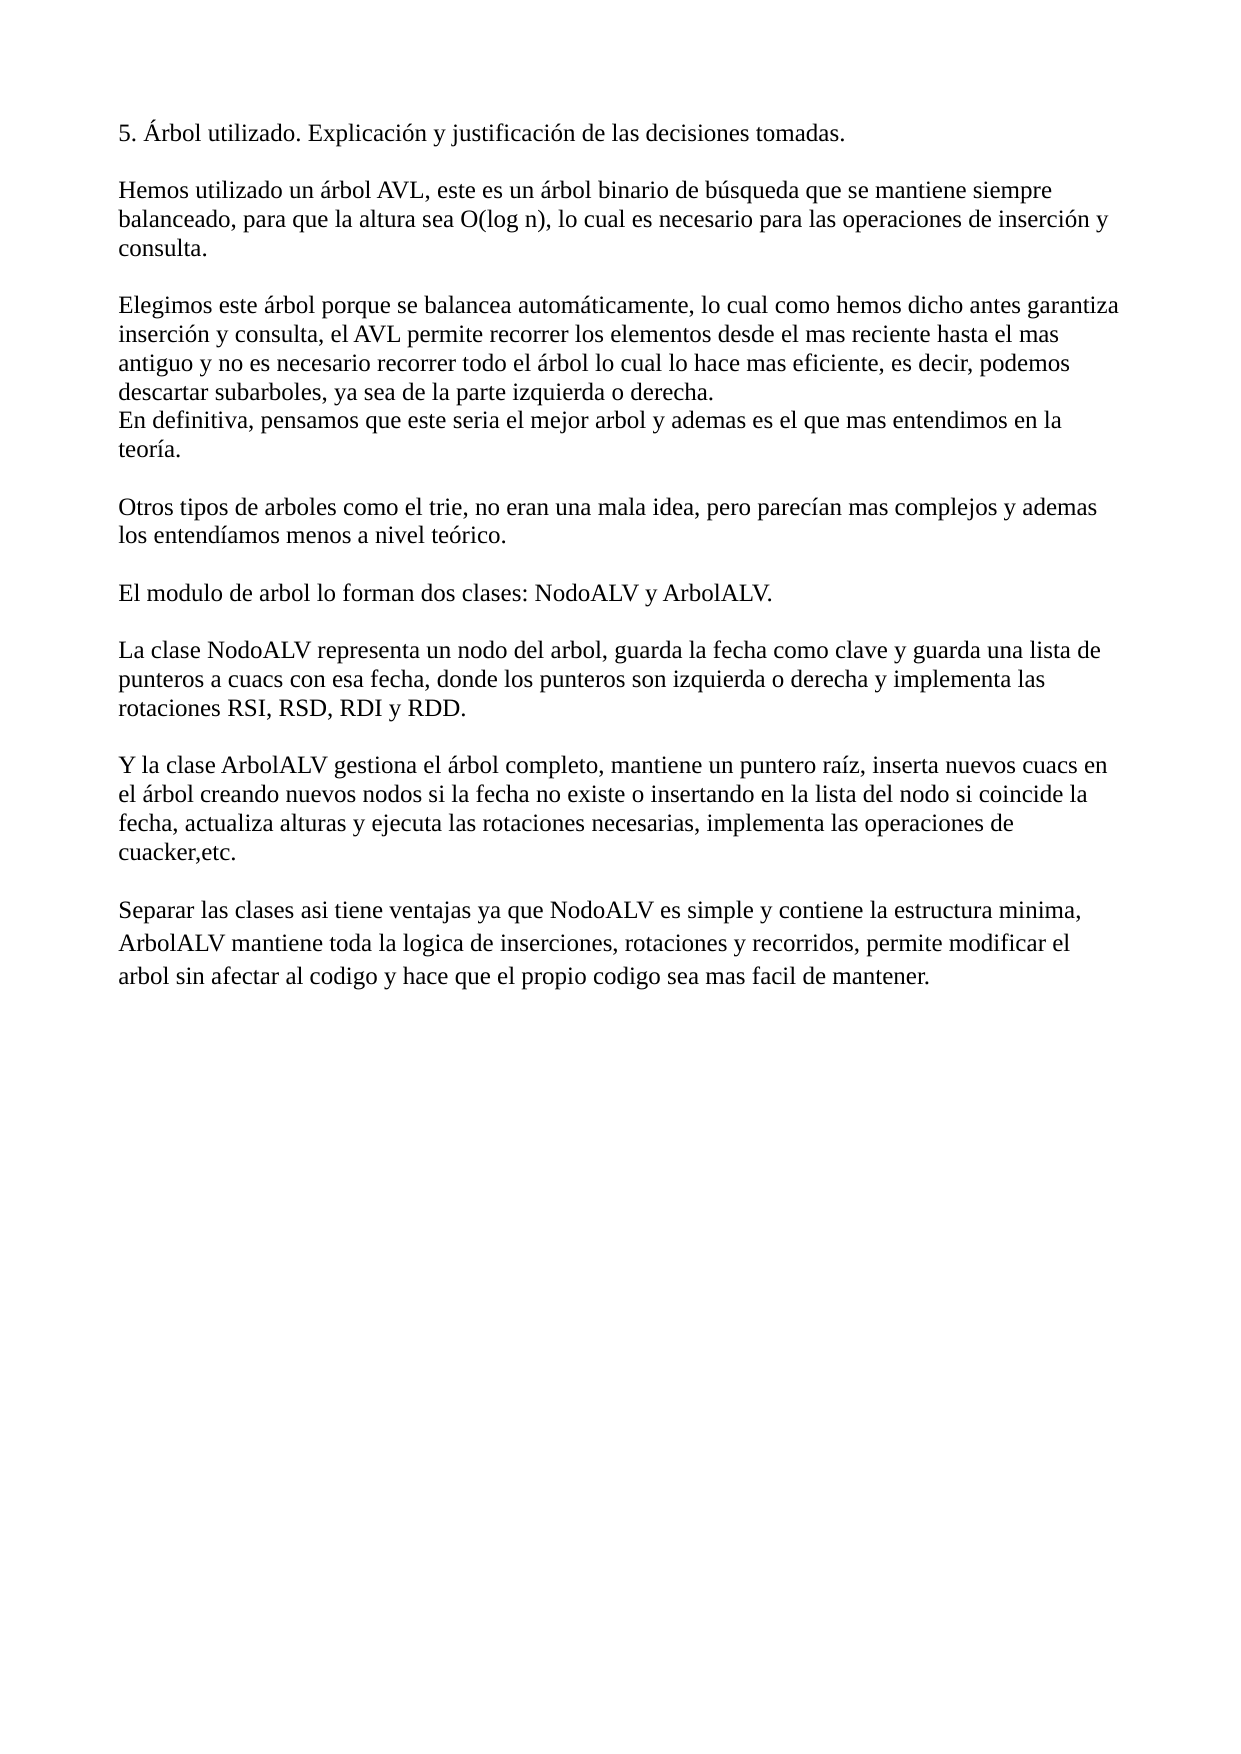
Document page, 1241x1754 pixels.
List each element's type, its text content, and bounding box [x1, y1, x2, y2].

text Otros tipos de arboles como el trie, no eran una mala idea, pero parecían mas complejos y ademas los entendíamos menos a nivel teórico. [118, 492, 1122, 549]
text 5. Árbol utilizado. Explicación y justificación de las decisiones tomadas. [118, 118, 1122, 147]
text En definitiva, pensamos que este seria el mejor arbol y ademas es el que mas entendimos en la teoría. [118, 406, 1122, 463]
subtitle Y la clase ArbolALV gestiona el árbol completo, mantiene un puntero raíz, inserta nuevos cuacs en el árbol creando nuevos nodos si la fecha no existe o insertando en la lista del nodo si coincide la fecha, actualiza alturas y ejecuta las rotaciones necesarias, implementa las operaciones de cuacker,etc. [118, 751, 1122, 866]
text Elegimos este árbol porque se balancea automáticamente, lo cual como hemos dicho antes garantiza inserción y consulta, el AVL permite recorrer los elementos desde el mas reciente hasta el mas antiguo y no es necesario recorrer todo el árbol lo cual lo hace mas eficiente, es decir, podemos descartar subarboles, ya sea de la parte izquierda o derecha. [118, 291, 1122, 406]
text Separar las clases asi tiene ventajas ya que NodoALV es simple y contiene la estructura minima, ArbolALV mantiene toda la logica de inserciones, rotaciones y recorridos, permite modificar el arbol sin afectar al codigo y hace que el propio codigo sea mas facil de mantener. [118, 895, 1122, 990]
text El modulo de arbol lo forman dos clases: NodoALV y ArbolALV. [118, 578, 1122, 607]
text Hemos utilizado un árbol AVL, este es un árbol binario de búsqueda que se mantiene siempre balanceado, para que la altura sea O(log n), lo cual es necesario para las operaciones de inserción y consulta. [118, 176, 1122, 262]
text La clase NodoALV representa un nodo del arbol, guarda la fecha como clave y guarda una lista de punteros a cuacs con esa fecha, donde los punteros son izquierda o derecha y implementa las rotaciones RSI, RSD, RDI y RDD. [118, 636, 1122, 722]
